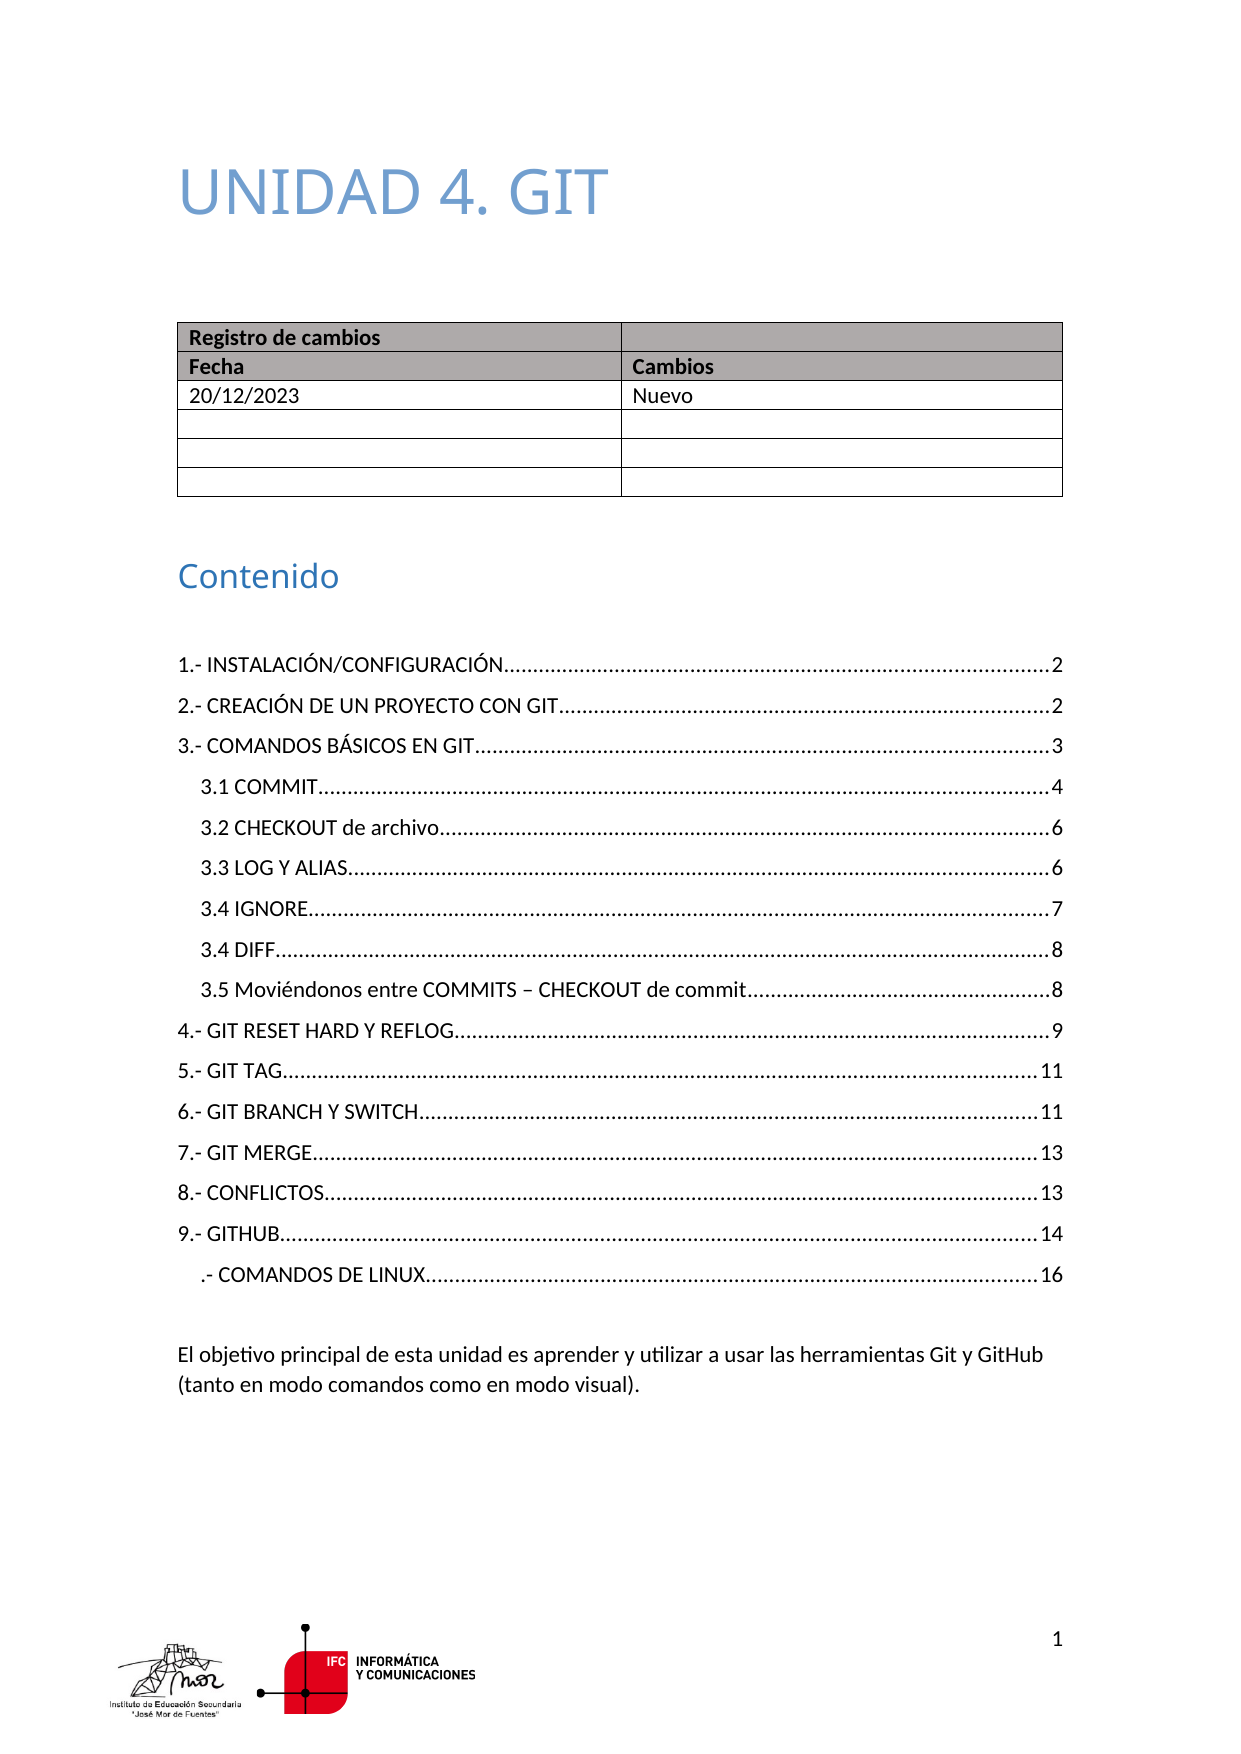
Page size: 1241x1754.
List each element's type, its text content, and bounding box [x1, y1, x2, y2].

text 3.4 DIFF 8 [200, 935, 1063, 963]
text 1.- INSTALACIÓN/CONFIGURACIÓN 2 [177, 650, 1063, 678]
text 2.- CREACIÓN DE UN PROYECTO CON GIT 2 [177, 691, 1063, 719]
picture [256, 1624, 475, 1714]
table_cell [622, 439, 1062, 467]
text 3.- COMANDOS BÁSICOS EN GIT 3 [177, 732, 1063, 759]
subtitle Contenido [177, 552, 1063, 647]
text 3.5 Moviéndonos entre COMMITS – CHECKOUT de commit 8 [200, 975, 1063, 1003]
table_cell Cambios [622, 352, 1062, 380]
text 8.- CONFLICTOS 13 [177, 1178, 1063, 1206]
table_header Registro de cambios [178, 323, 621, 351]
table_cell Nuevo [622, 381, 1062, 409]
table_cell [622, 468, 1062, 496]
text 5.- GIT TAG 11 [177, 1057, 1063, 1084]
table_cell [178, 410, 621, 438]
text 3.4 IGNORE 7 [200, 894, 1063, 922]
text 3.3 LOG Y ALIAS 6 [200, 853, 1063, 881]
text El objetivo principal de esta unidad es aprender y utilizar a usar las herramientas Git y GitHub (tanto en modo comandos como en modo visual). [177, 1340, 1063, 1398]
picture [100, 1631, 249, 1736]
text UNIDAD 4. GIT [177, 148, 1063, 233]
text 3.1 COMMIT 4 [200, 772, 1063, 800]
text 9.- GITHUB 14 [177, 1219, 1063, 1247]
table_cell [178, 439, 621, 467]
text 3.2 CHECKOUT de archivo 6 [200, 813, 1063, 841]
text .- COMANDOS DE LINUX 16 [200, 1260, 1063, 1288]
table_cell [178, 468, 621, 496]
table_header [622, 323, 1062, 351]
text 4.- GIT RESET HARD Y REFLOG 9 [177, 1016, 1063, 1044]
text 6.- GIT BRANCH Y SWITCH 11 [177, 1097, 1063, 1125]
text 7.- GIT MERGE 13 [177, 1138, 1063, 1166]
table_cell 20/12/2023 [178, 381, 621, 409]
table_cell [622, 410, 1062, 438]
table_cell Fecha [178, 352, 621, 380]
